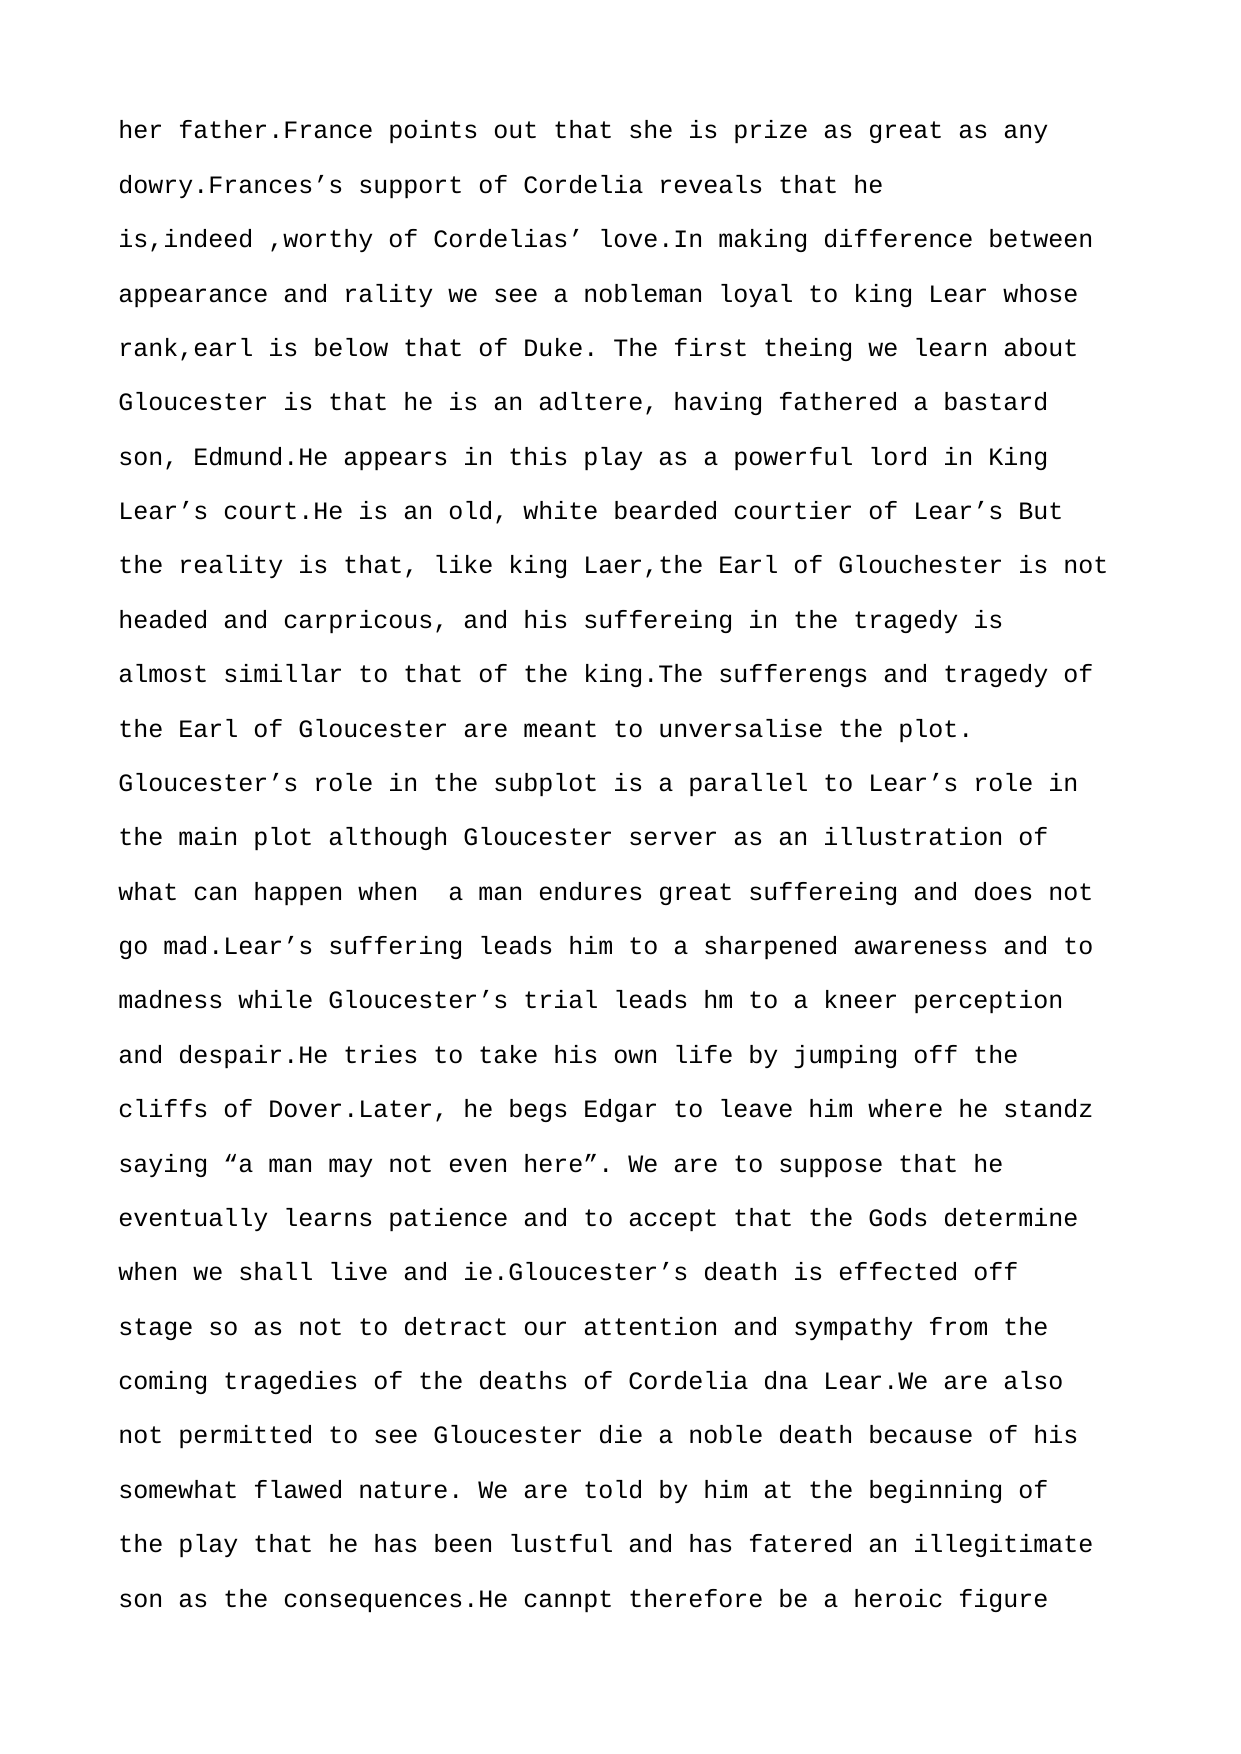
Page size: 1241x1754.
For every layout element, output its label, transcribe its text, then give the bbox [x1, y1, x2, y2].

text almost simillar to that of the king.The sufferengs and tragedy of [118, 662, 1122, 690]
text Gloucester is that he is an adltere, having fathered a bastard [118, 390, 1122, 418]
text Gloucester’s role in the subplot is a parallel to Lear’s role in [118, 771, 1122, 799]
text when we shall live and ie.Gloucester’s death is effected off [118, 1260, 1122, 1288]
text the play that he has been lustful and has fatered an illegitimate [118, 1532, 1122, 1560]
text somewhat flawed nature. We are told by him at the beginning of [118, 1477, 1122, 1506]
text eventually learns patience and to accept that the Gods determine [118, 1206, 1122, 1234]
text is,indeed ,worthy of Cordelias’ love.In making difference between [118, 227, 1122, 255]
text saying “a man may not even here”. We are to suppose that he [118, 1151, 1122, 1179]
text and despair.He tries to take his own life by jumping off the [118, 1042, 1122, 1071]
text the Earl of Gloucester are meant to unversalise the plot. [118, 716, 1122, 744]
text coming tragedies of the deaths of Cordelia dna Lear.We are also [118, 1369, 1122, 1397]
text dowry.Frances’s support of Cordelia reveals that he [118, 172, 1122, 201]
text go mad.Lear’s suffering leads him to a sharpened awareness and to [118, 934, 1122, 962]
text what can happen when a man endures great suffereing and does not [118, 879, 1122, 908]
text madness while Gloucester’s trial leads hm to a kneer perception [118, 988, 1122, 1016]
text her father.France points out that she is prize as great as any [118, 118, 1122, 146]
text not permitted to see Gloucester die a noble death because of his [118, 1423, 1122, 1451]
text stage so as not to detract our attention and sympathy from the [118, 1314, 1122, 1343]
text son, Edmund.He appears in this play as a powerful lord in King [118, 444, 1122, 473]
text the reality is that, like king Laer,the Earl of Glouchester is not [118, 553, 1122, 581]
text the main plot although Gloucester server as an illustration of [118, 825, 1122, 853]
text headed and carpricous, and his suffereing in the tragedy is [118, 607, 1122, 636]
text appearance and rality we see a nobleman loyal to king Lear whose [118, 281, 1122, 309]
text cliffs of Dover.Later, he begs Edgar to leave him where he standz [118, 1097, 1122, 1125]
text son as the consequences.He cannpt therefore be a heroic figure [118, 1586, 1122, 1614]
text rank,earl is below that of Duke. The first theing we learn about [118, 336, 1122, 364]
text Lear’s court.He is an old, white bearded courtier of Lear’s But [118, 499, 1122, 527]
